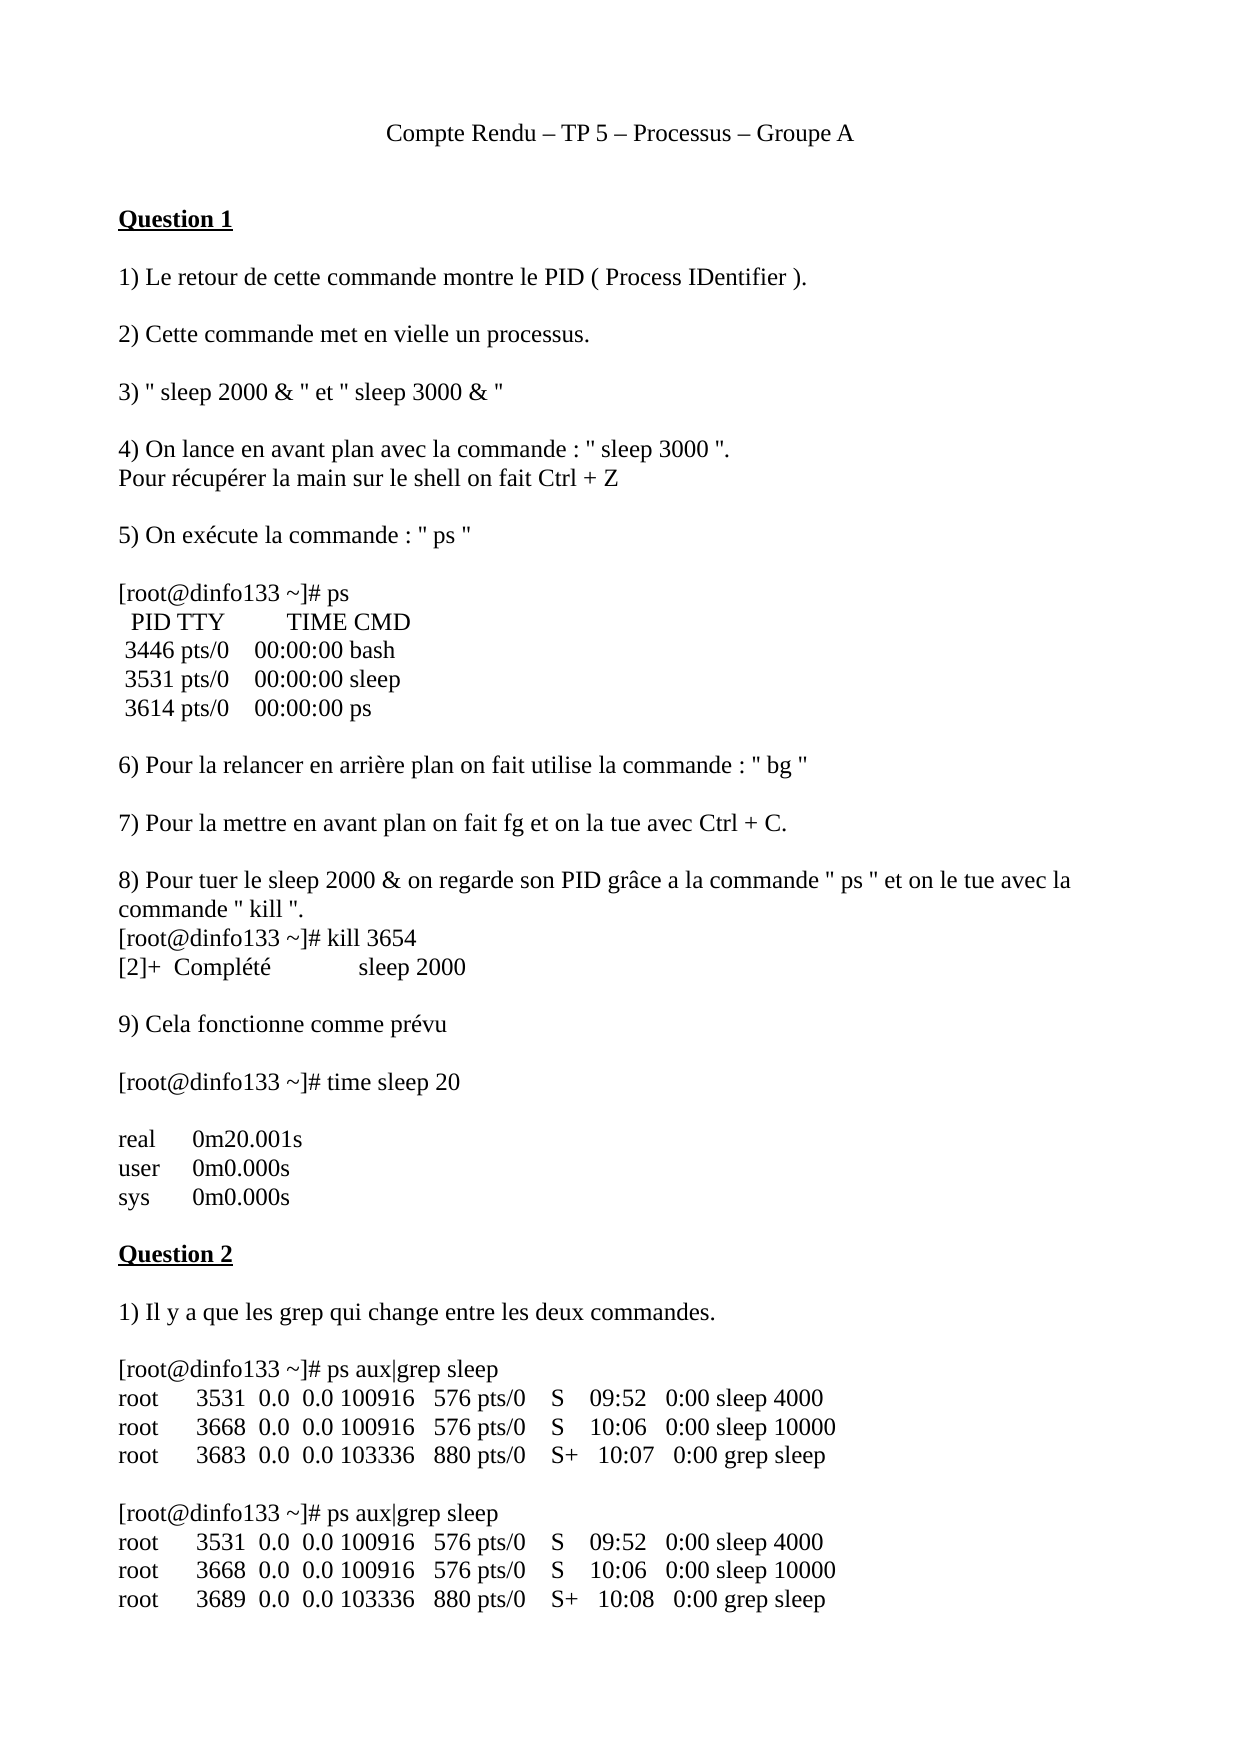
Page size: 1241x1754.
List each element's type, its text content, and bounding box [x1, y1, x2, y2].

text root 3683 0.0 0.0 103336 880 pts/0 S+ 10:07 0:00 grep sleep [118, 1441, 1122, 1469]
text Question 1 [118, 204, 1122, 233]
text Question 2 [118, 1239, 1122, 1268]
text 3531 pts/0 00:00:00 sleep [118, 664, 1122, 693]
text root 3531 0.0 0.0 100916 576 pts/0 S 09:52 0:00 sleep 4000 [118, 1383, 1122, 1412]
text 9) Cela fonctionne comme prévu [118, 1009, 1122, 1038]
text user 0m0.000s [118, 1153, 1122, 1182]
text 2) Cette commande met en vielle un processus. [118, 319, 1122, 348]
text sys 0m0.000s [118, 1182, 1122, 1211]
text 3) '' sleep 2000 & '' et '' sleep 3000 & '' [118, 377, 1122, 406]
text root 3668 0.0 0.0 100916 576 pts/0 S 10:06 0:00 sleep 10000 [118, 1412, 1122, 1441]
text 5) On exécute la commande : '' ps '' [118, 521, 1122, 549]
text [root@dinfo133 ~]# ps [118, 578, 1122, 607]
text 3614 pts/0 00:00:00 ps [118, 693, 1122, 722]
text root 3531 0.0 0.0 100916 576 pts/0 S 09:52 0:00 sleep 4000 [118, 1527, 1122, 1556]
text [root@dinfo133 ~]# kill 3654 [118, 923, 1122, 952]
text 1) Il y a que les grep qui change entre les deux commandes. [118, 1297, 1122, 1326]
text 3446 pts/0 00:00:00 bash [118, 636, 1122, 664]
text 8) Pour tuer le sleep 2000 & on regarde son PID grâce a la commande '' ps '' et on le tue avec la commande '' kill ''. [118, 866, 1122, 923]
text 6) Pour la relancer en arrière plan on fait utilise la commande : '' bg '' [118, 751, 1122, 779]
text Compte Rendu – TP 5 – Processus – Groupe A [118, 118, 1122, 147]
text root 3668 0.0 0.0 100916 576 pts/0 S 10:06 0:00 sleep 10000 [118, 1556, 1122, 1584]
text 1) Le retour de cette commande montre le PID ( Process IDentifier ). [118, 262, 1122, 291]
text 7) Pour la mettre en avant plan on fait fg et on la tue avec Ctrl + C. [118, 808, 1122, 837]
text [2]+ Complété sleep 2000 [118, 952, 1122, 981]
text [root@dinfo133 ~]# time sleep 20 [118, 1067, 1122, 1096]
text Pour récupérer la main sur le shell on fait Ctrl + Z [118, 463, 1122, 492]
text 4) On lance en avant plan avec la commande : '' sleep 3000 ''. [118, 434, 1122, 463]
text [root@dinfo133 ~]# ps aux|grep sleep [118, 1498, 1122, 1527]
text real 0m20.001s [118, 1124, 1122, 1153]
text root 3689 0.0 0.0 103336 880 pts/0 S+ 10:08 0:00 grep sleep [118, 1584, 1122, 1613]
text PID TTY TIME CMD [118, 607, 1122, 636]
text [root@dinfo133 ~]# ps aux|grep sleep [118, 1354, 1122, 1383]
